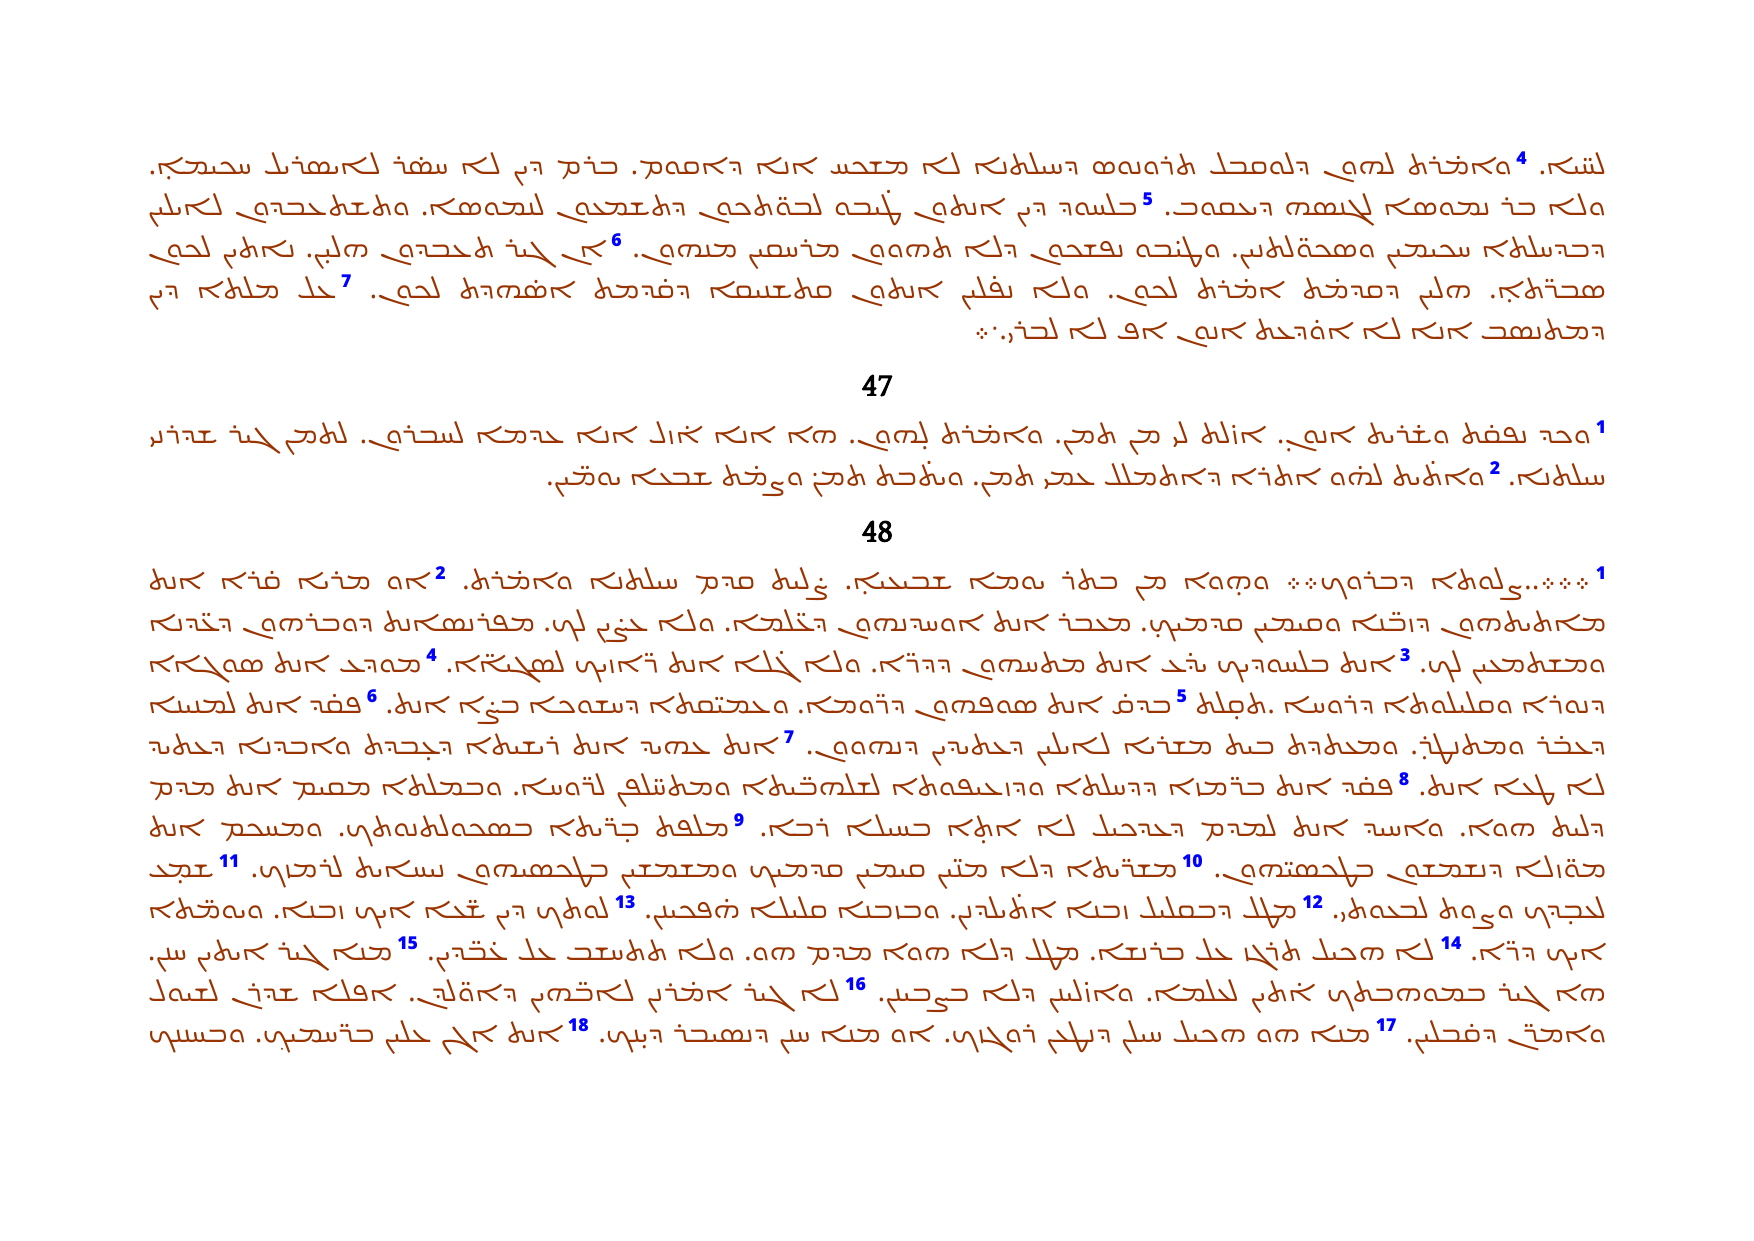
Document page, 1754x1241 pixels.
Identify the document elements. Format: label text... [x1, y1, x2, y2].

text 1 ܘܟܕ ܢܦܩ̇ܬ ܘܫ̇ܪܝܬ ܐܢܘܢ̣. ܐܙ̇ܠܬ ܠܝ ܡܢ ܬܡܢ. ܘܐܡ̇ܪܬ ܠ̣ܗܘܢ. ܗܐ ܐܢܐ ܐ̇ܙܠ ܐܢܐ ܥܕܡܐ ܠܚܒܪܘܢ. ܠܬܡܢ ܓܝܪ ܫܕܪܢܝ ܚܝܠܬܢܐ. 2 ܘܐܬ̇ܝܬ ܠܗ̇ܘ ܐܬܪܐ ܕܐܬܡܠܠ ܥܡܝ ܬܡܢ. ܘܝܬ̇ܒܬ ܬܡܢ̇ ܘܨܡ̇ܬ ܫܒܥܐ ܝܘܡ̈ܝܢ. [148, 417, 1606, 499]
text 47 [148, 366, 1606, 404]
text ܠܚ̈ܝܐ. 4 ܘܐܡ̇ܪܬ ܠܗܘܢ ܕܠܘܩܒܠ ܬܪܘܢܘܣ ܕܚܝܠܬܢܐ ܠܐ ܡܫܟܚ ܐܢܐ ܕܐܩܘܡ. ܒܪܡ ܕܝܢ ܠܐ ܚܣ̇ܪ ܠܐܝܣܪܝܠ ܚܟܝܡܐ̣. ܘܠܐ ܒܪ ܢܡܘܣܐ ܠܓܢܣܗ ܕܝܥܩܘܒ. 5 ܒܠܚܘܕ ܕܝܢ ܐܢܬܘܢ ܛ̇ܝܒܘ ܠܒܘ̈ܬܟܘܢ ܕܬܫܡܥܘܢ ܠܢܡܘܣܐ. ܘܬܫܬܥܒܕܘܢ ܠܐܝܠܝܢ ܕܒܕܚܠܬܐ ܚܟܝܡܝܢ ܘܣܟܘ̈ܠܬܢܝܢ. ܘܛܝ̇ܒܘ ܢܦܫܟܘܢ ܕܠܐ ܬܗܘܘܢ ܡܪܚܩܝܢ ܡܢܗܘܢ. 6 ܐܢ ܓܝܪ ܬܥܒܕܘܢ ܗܠܝ̣ܢ. ܢܐܬܝܢ ܠܟܘܢ ܣܒܖ̈ܬܐ̣. ܗܠܝܢ ܕܩܕܡ̇ܬ ܐܡ̇ܪܬ ܠܟܘܢ. ܘܠܐ ܢܦ̇ܠܝܢ ܐܢܬܘܢ ܩܬܫܢܝܩܐ ܕܩ̇ܕܡܬ ܐܣ̇ܗܕܬ ܠܟܘܢ. 7 ܥܠ ܡܠܬܐ ܕܝܢ ܕܡܬܢܣܒ ܐܢܐ ܠܐ ܐܘ̇ܕܥܬ ܐܢܘܢ ܐܦ ܠܐ ܠܒܪܝ.܁܀ [148, 148, 1606, 353]
text 1 ܀܀܀..ܨܠܘܬܐ ܕܒܪܘܟ܀܀ ܘܗ̣ܘܐ ܡܢ ܒܬܪ ܝܘܡܐ ܫܒܝܥܝܐ̣. ܨ̇ܠܝܬ ܩܕܡ ܚܝܠܬܢܐ ܘܐܡ̇ܪܬ. 2 ܐܘ ܡܪܝܐ ܩ̇ܪܐ ܐܢܬ ܡܐܬܝܬܗܘܢ ܕܙܒ̈ܢܐ ܘܩܝܡܝܢ ܩܕܡܝܟ̣. ܡܥܒܪ ܐܢܬ ܐܘܚܕܢܗܘܢ ܕܥ̈ܠܡܐ. ܘܠܐ ܥܨ̇ܝܢ ܠܟ. ܡܦܪܢܣܐܢܬ ܕܘܒܪܗܘܢ ܕܥ̈ܕܢܐ ܘܡܫܬܡܥܝܢ ܠܟ. 3 ܐܢܬ ܒܠܚܘܕܝܟ ܝܕ̇ܥ ܐܢܬ ܡܬܚܗܘܢ ܕܕܖ̈ܐ. ܘܠܐ ܓ̇ܠܐ ܐܢܬ ܖ̈ܐܙܝܟ ܠܣܓܝܐ̈ܐ. 4 ܡܘܕܥ ܐܢܬ ܣܘܓܐܐ ܕܢܘܪܐ ܘܩܠܝܠܘܬܐ ܕܪܘܚܐ .ܬܩ̣ܠܬ 5 ܒܕܩ̇ ܐܢܬ ܣܘܦܗܘܢ ܕܖ̈ܘܡܐ. ܘܥܡܝ̈ܩܬܐ ܕܚܫܘܟܐ ܒܨ̇ܐ ܐܢܬ. 6 ܦܩ̇ܕ ܐܢܬ ܠܡܢܝܢܐ ܕܥܒ̇ܪ ܘܡܬܢܛܪ̣. ܘܡܥܬܕܬ ܒܝܬ ܡܫܪܝܐ ܠܐܝܠܝܢ ܕܥܬܝܕܝܢ ܕܢܗܘܘܢ. 7 ܐܢܬ ܥܗܝܕ ܐܢܬ ܪܝܫܝܬܐ ܕܥ̣ܒܕܬ ܘܐܒܕܢܐ ܕܥܬܝܕ ܠܐ ܛܥܐ ܐܢܬ. 8 ܦܩ̇ܕ ܐܢܬ ܒܖ̈ܡܙܐ ܕܕܚܠܬܐ ܘܕܙܥܝܦܘܬܐ ܠܫܠܗܒ̈ܝܬܐ ܘܡܬܚ̈ܠܦܢ ܠܖ̈ܘܚܐ. ܘܒܡܠܬܐ ܡܩܝܡ ܐܢܬ ܡܕܡ ܕܠܝܬ ܗܘܐ. ܘܐܚܝܕ ܐܢܬ ܠܡܕܡ ܕܥܕܟܝܠ ܠܐ ܐܬ̣ܐ ܒܚܝܠܐ ܪܒܐ. 9 ܡܠܦܬ ܒ̣ܖ̈ܝܬܐ ܒܣܟܘܠܬܢܘܬܟ. ܘܡܚܟܡ ܐܢܬ ܡܘ̈ܙܠܐ ܕܢܫܡܫܘܢ ܒܛܟܣܝ̈ܗܘܢ. 10 ܡܫܖ̈ܝܬܐ ܕܠܐ ܡܢ̈ܝܢ ܩܝܡܝܢ ܩܕܡܝܟ ܘܡܫܡܫܝܢ ܒܛܟܣܝܗܘܢ ܢܝܚܐܝܬ ܠܪܡܙܟ. 11 ܫܡ̣ܥ ܠܥܒ̣ܕܟ ܘܨܘܬ ܠܒܥܘܬܝ. 12 ܡܛܠ ܕܒܩܠܝܠ ܙܒܢܐ ܐܬ̇ܝܠܕܢܢ. ܘܒܙܒܢܐ ܩܠܝܠܐ ܗ̇ܦܟܝܢܢ. 13 ܠܘܬܟ ܕܝܢ ܫ̈ܥܐ ܐܝܟ ܙܒܢܐ. ܘܝܘܡ̈ܬܐ ܐܝܟ ܕܖ̈ܐ. 14 ܠܐ ܗܟܝܠ ܬܪܓܙ ܥܠ ܒܪܢܫܐ. ܡܛܠ ܕܠܐ ܗܘܐ ܡܕܡ ܗܘ. ܘܠܐ ܬܬܚܫܒ ܥܠ ܥ̇ܒ̈ܕܝܢ. 15 ܡܢܐ ܓܝܪ ܐܝܬܝܢ ܚܢܢ. ܗܐ ܓܝܪ ܒܡܘܗܒܬܟ ܐ̇ܬܝܢ ܠܥܠܡܐ. ܘܐܙ̇ܠܝܢܢ ܕܠܐ ܒܨܒܝܢܢ. 16 ܠܐ ܓܝܪ ܐܡ̇ܪܢܢ ܠܐܒ̈ܗܝܢ ܕܐܘ̈ܠܕܢ. ܐܦܠܐ ܫܕܪܢ ܠܫܝܘܠ ܘܐܡܖ̈ܢ ܕܩ̇ܒܠܝܢ. 17 ܡܢܐ ܗܘ ܗܟܝܠ ܚܝܠܢ ܕܢܛܥܢ ܪܘܓܙܟ. ܐܘ ܡܢܐ ܚܢܢ ܕܢܣܝܒܪ ܕܝ̣ܢܟ. 18 ܐܢܬ ܐܓܢ ܥܠܝܢ ܒܖ̈ܚܡܝܟ݂. ܘܒܚܢܢܟ ܣܝܥܝܢ. 19 ܚܘܪ ܒܙܥܘܖ̈ܐ ܕܐܫܬܥܒܕܘ ܠܟ. ܘܦܪܘܩ ܠܟܠ ܐܝܠܝܢ ܕܡܬܩܪܒܝܢ ܠܟ. ܘܠܐ ܬܦܣܘܩ ܣܒܪܗ ܕܥܡܢ. ܘܠܐ ܬܩܛܘܥ ܙܒ̈ܢܐ ܕܥܘܕܪܢܢ. 20 ܗܢܘ ܓܝܪ ܥܡܐ ܕܓܒ̣ܝܬ. ܘܗܠܝܢ ܐܢܘܢ ܥܡܐ ܕܠܐ ܡܫܟܚܬ ܐܟܘܐܗ. 21 ܐܠܐ ܐܡܠܠ ܩܕܡܝܟ ܗܫܐ. ܘܐ̇ܡܪ ܐܝܟ ܕܡܬܚܫܒ ܠܒܝ. 22 ܥܠܝܟ ܬܟ̇ܝܠܝܢܢ ܕܗܐ ܢܡܘܣܟ ܠܘܬܢ. ܘܝܕ̇ܥܝܢܢ ܕܠܐ ܢܦ̇ܠܝܢܢ ܟܡܐ ܕܩܝ̈ܡܝܟ ܐܚܝܕܝܢ ܚܢܢ. 23 ܒܟܠܙܒܢ ܛܘܒܝܢ. ܐܦܢ ܒܗܕܐ ܕܠܐ ܐܬܚ̈ܠܛܢ ܒܥܡܡ̈ܐ. 24 ܟܠܢ ܓܝܪ ܐܝ̇ܬܝܢ ܚܕ ܥܡܐ ܡܫܡܗܐ ܕܢ̇ܣܒܢ ܚܕ ܢܡܘܣܐ ܡܢ ܚܕ. ܘܗ̇ܘ ܢܡܘܣܐ ܕܒܝܢܬܢ. ܡܥܕܪ ܠܢ. ܘܚܟܡܬܐ ܡܝܬܪܬܐ ܕܐܝܬ ܒܢ ܬܣܝܥܢ. 25 ܘܟܕ ܨܠܝ̇ܬ ܘܐܡܪܬ ܗܠܝܢ. ܐ̇ܬܪܫܠܬ ܣ̇ܓܝ. 26 ܘܥ̣ܢܐ ܘܐܡܪ ܠܝ. ܐܢܬ ܦܫܝܛܐܝܬ ܨܠ̣ܝܬ ܐܘ ܒܪܘܟ. ܘܐܫܬܡܥ ܟܘܠܗܝܢ ܡ̈ܠܝܟ. 27 ܐܠܐ ܕܝܢ̣ܝ ܬܒ̇ܥ ܕܝܠܗ. ܘܢܡܘܣܝ ܬܒ̇ܥ ܙܕܩܗ. 28 ܡܢ ܡ̈ܠܝܟ ܓܝܪ ܡܬܝܒ ܐܢܐ ܠܟ. ܘܡܢ ܨܠܘܬܟ ܐܡܠܠ ܥܡܟ. 29 ܗ̣ܝ ܗܝ ܓܝܪ ܗܕܐ ܕܠܐ ܗ̣ܘܐ ܡܕܡ ܗ̇ܘ ܕܡ̇ܬܚܒܠ. ܘܐܪܫܥ ܐܝܟ ܗ̇ܘ ܕܡ̣ܨܐ ܕܢܥܒܕ ܡܕܡ. ܘܠܐ ܐܬܕܟܪ ܛܝܒܘܬܝ. ܘܠܐ ܩ̇ܒܠ ܢܓܝܪܘܬ ܪܘܚܝ. 30 ܡܛܠ ܗܢܐ ܡܬܢܣܒܘ ܡܬܢܣܒ ܐܢܬ. ܐܝܟ ܕܩ̇ܕܡܬ ܐܡܪܬ ܠܟ. ܘܐ̣ܬܐ ܙܒܢܐ ܕܐܡ̇ܪܬ ܠܟ.. 31 ܘܢܩܘܡ ܗ̇ܘ ܙܒܢܐ ܕܐ̇ܠܨ. ܢܐܬܐ ܓܝܪ ܘܢܥܒܪ ܒܚܐܦܐ ܚܪܝܦܐ. ܘܢܬܕܠܚ ܟܕ ܐܬ̇ܐ ܒܚܡܬܐ ܕܙܥܝܦܘܬܐ. 32 ܘܢܗܘܐ ܒܗ̇ܢܘܢ ܝܘܡ̈ܬܐ. ܢܬܬܢܝܚܘܢ ܟܘܠܗܘܢ ܥܡܘܖ̈ܝܗ̇ ܕܐܪܥܐ ܚܕ ܥܠ ܚܕ. ܡܛܠ ܕܠܐ ܝܕ̇ܥܝܢ ܕܩ̣ܪܒ ܕܝܢ̣ܝ. 33 ܠܐ ܗܘܐ ܓܝܪ ܣܓܝܐ̈ܐ ܚܟܝܡ̈ܐ ܡܫܬܟܚܝܢ ܒܗ̇ܘ ܙܒܢܐ. ܘܣܟ̈ܘܠܬܢܐ ܚܕܚ̈ܕܢܐ ܢܗܘܘܢ. ܐܠܐ ܐܦ ܐܝܠܝܢ ܕܝܕ̇ܥܝ̣ܢ ܝܬܝܪܐܝܬ ܢܫܬܩܘܢ. 34 ܘܢܗܘܘܢ ܫܡ̈ܥܐ ܣܓ̈ܝܐܐ ܘܛܒ̈ܐ ܕܠܐ ܙܥܘܪܝܢ. ܘܥ̇ܒ̈ܕܐ ܕܦܢ̈ܛܣܝܐ ܢܬܚܘܘܢ. ܘܢܬܬܢܘܢ ܡܘ̈ܠܟܢܐ ܠܐ ܙܥܘܪܝܢ. ܡܢܗܘܢ ܣܪܝܩܝܢ. ܘܡܢܗܘܢ ܢܫܬܪܪܘܢ. 35 ܘܢܗܦܘܟ ܐܝܩܪܐ ܠܨܥܪܐ. ܘܢܬܡܟܟ ܥܘܫܢܐ ܠܫܝܛܘܬܐ. ܘܬܫܬܪܐ ܬܩܢܘܬܐ. ܘܫܦܝܪܘܬܐ ܬܗܘܐ ܠܒܣܝܘܬܐ. 36 ܘܢܐܡܪܘܢ ܣ̈ܓܝܐܐ . ܠܣܓ̈ܝܐܐ ܒܗ̇ܘ ܙܒܢܐ ܐܝ̇ܟܐ ܐܬܟܣ̤ܝܬ ܠܗ̇ ܣܘܓܐܐ ܕܣܟܘ̇ܠܬܢܘܬܐ. ܘܠܐܝ̇ܟܐ ܫܢ̤ܝܬ ܠܗ̇ ܣܘܓܐܐ ܕܚܟܡܬܐ. 37 ܘܟܕ ܗ̣ܢܘܢ ܡܬܚܫܒܝܢ ܗܠܝܢ̣. ܗܝ̇ܕܝܢ ܢܕܢܚ ܛܢܢܐ ܒܐܝܠܝܢ ܕܠܐ ܣ̇ܒܪܝܢ ܗܘܘ ܥܠܝܗܘܢ. ܘܚܫܐ ܢܐܚܘܕ ܠܐܝ̇ܢܐ ܕܫܠ̣ܐ ܗܘܐ. ܘܢܬܬܙܝܥܘܢ ܣܓ̈ܝܐܐ ܒܪܘܓܙܐ ܕܢܟܘܢ ܠܣܓܝܐ̈ܐ. ܘܢܥܝܪܘܢ ܠܚܝ̈ܠܘܬܐ ܕܢܐܫܕܘܢ ܕܡܐ. ܘܥܡܗܘܢ ܠܚܪܬܐ ܐܟܚܕܐ ܢܐܒܕܘܢ. 38 ܘܢܗܘܐ ܒܗ ܒܗ̇ܘ ܙܒܢܐ. ܢܬܚܙܐ ܓܠܝܐܝܬ ܠܟܠܢܫ ܚܘܠܦܗܘܢ ܕܙܒܢ̈ܐ. ܚܠܦ ܕܒܟܘܠܗܘܢ ܗܠܝܢ ܙܒܢ̈ܐ ܡܬܛܢܦܝܢ ܗܘܘ ܘܥ̇ܠܒܝܢ. ܘܐ̇ܙܠܝܢ ܗܘܘ ܐܢܫ ܐܢܫ ܒܥ̇ܒ̈ܕܘܗܝ. ܘܢܡܘܣܗ ܕܚܝܠܬܢܐ ܠܐ ܡܬܕܟܪܝܢ ܗܘܘ. 39 ܡܛܠ ܗܢܐ ܢܘܪܐ ܡܚܫ̈ܒܬܗܘܢ ܐܟܠܐ. ܘܒܫܠܗܒܝܬܐ ܢܬܒܚܖ̈ܢ ܡܖ̈ܢܝܬܗܝܢ ܕܟܘ̈ܠܝܬܗܘܢ. ܢܐܬܐ ܓܝܪ ܕܝ̇ܢܐ ܘܠܐ ܢܫܬܘܚܪ. 40 ܡܛܠ ܕܟܠ ܚܕ ܚܕ ܡܢ ܥܡܘܖ̈ܝܗ̇ ܕܐܪܥܐ ܝܕ̇ܥ ܗܘܐ ܟܕ ܡܥܘܠ. ܘܢܡܘܣܝ̣ ܠܐ ܝܕܥܘ. ܡܛܠ ܪܡܘܬܗܘܢ. 41 ܣܓܝܐ̈ܐ ܕܝܢ ܗܝ̇ܕܝܢ ܢܒܟܘܢ ܫܪܝܪܐܝܬ. ܥܠ ܚ̈ܝܐ ܕܝܢ ܝܬܝܪ ܕܥܠ ܡܝ̈ܬܐ. 42 ܘܥ̇ܢܝܬ ܘܐܡ̇ܪܬ. ܐܘ ܡܢܐ ܥܒܕܬ .ܐܕܡ ܠܟܘܠܗܘܢ ܐܝܠܝܢ ܕܐܬܝܠܕܘ ܡܢܟ. ܘܡܢܐ ܢܬܐܡܪ ܠܚܘܐ ܩܕܡܝܬܐ ܕܠܚܘܝܐ ܐܫܬ̤ܡܥܬ. 43 ܕܗܢܐ ܟܠܗ ܣܘܓܐܐ ܐܙ̣ܠ ܠܚ̣ܒܠܐ. ܘܠܝܬ ܡܢܝܢܐ ܠܐܝܠܝܢ ܕܢܘܪܐ ܐܟ̇ܠܐ. 44 ܐܠܐ ܬܘܒ ܐܡ̇ܪ ܩܕܡܝܟ. 45 ܐܢܬ ܡܪܝܐ ܡܪܝ ܝܕ̇ܥܬ ܡܕܡ ܒܒ̣ܪܝܬܟ. 46 ܐܢܬ ܓܝܪ ܡܢ ܩܕܝܡ ܦܩ̣ܕܬ ܠܥܦܪܐ ܕܢܬܠ ܠܐܕܡ. ܘܐܢܬ ܝܕ̇ܥ ܐܢܬ ܡܢܝܢܗܘܢ ܕܐܝܠܝܢ ܕܐܬܝܠܕܘ ܡܢܗ. ܘܟܡܐ ܚܛܘ ܩܕܡܝܟ ܐܝܠܝܢ ܕܗܘܘ. ܘܠܐ ܐܘܕܝܘ ܠܟ ܠܥ̇ܒ̇ܘܕܗܘܢ. 47 ܘܥܠ ܟܠܗܝܢ ܗܠܝܢ. ܚܪܬܗܘܢ ܡܟܣܐ ܠܗܘܢ. ܘܢܡܘܣܟ ܗ̇ܘ ܕܥ̣ܒܪܘ̣. ܦ̇ܪܥ ܠܗܘܢ ܒܝܘܡܟ. 48 ܗܫܐ ܕܝܢ ܢܪܦܐ ܠܖ̈ܫܝܥܐ. ܘܥܠ ܙܕܝ̈ܩܐ ܢܒܥܐ. 49 ܘܐܬܢܐ ܛܘܒܗܘܢ ܘܠܐ ܐܫܬܘܩ. ܬܫܒܘܚܬܗܘܢ ܠܡܫ̇ܒܚܘ. ܗ̇ܝ ܕܢܛܝܪܐ ܠܗܘܢ. 50 ܫܪܝܪܝܬ ܓܝܪ ܐܝܟ ܕܒܙܒܢܐ ܩܠܝܠ ܒܗܢܐ ܥܠܡܐ ܕܥ̣ܒܪ ܕܚܝܝܢ ܐܢܬܘܢ ܒܗ. ܠܐܘܬܐ ܣܓܝܐܬܐ ܣܝܒܪܬܘܢ. ܗܟܢܐ ܒܥܠܡܐ ܗ̇ܘ ܕܣܘܦ ܠܝܬ ܠܗ. ܬܩܒܠܘܢ ܢܘܗܪܐ ܪܒܐ܀ [148, 563, 1606, 1057]
text 48 [148, 512, 1606, 550]
